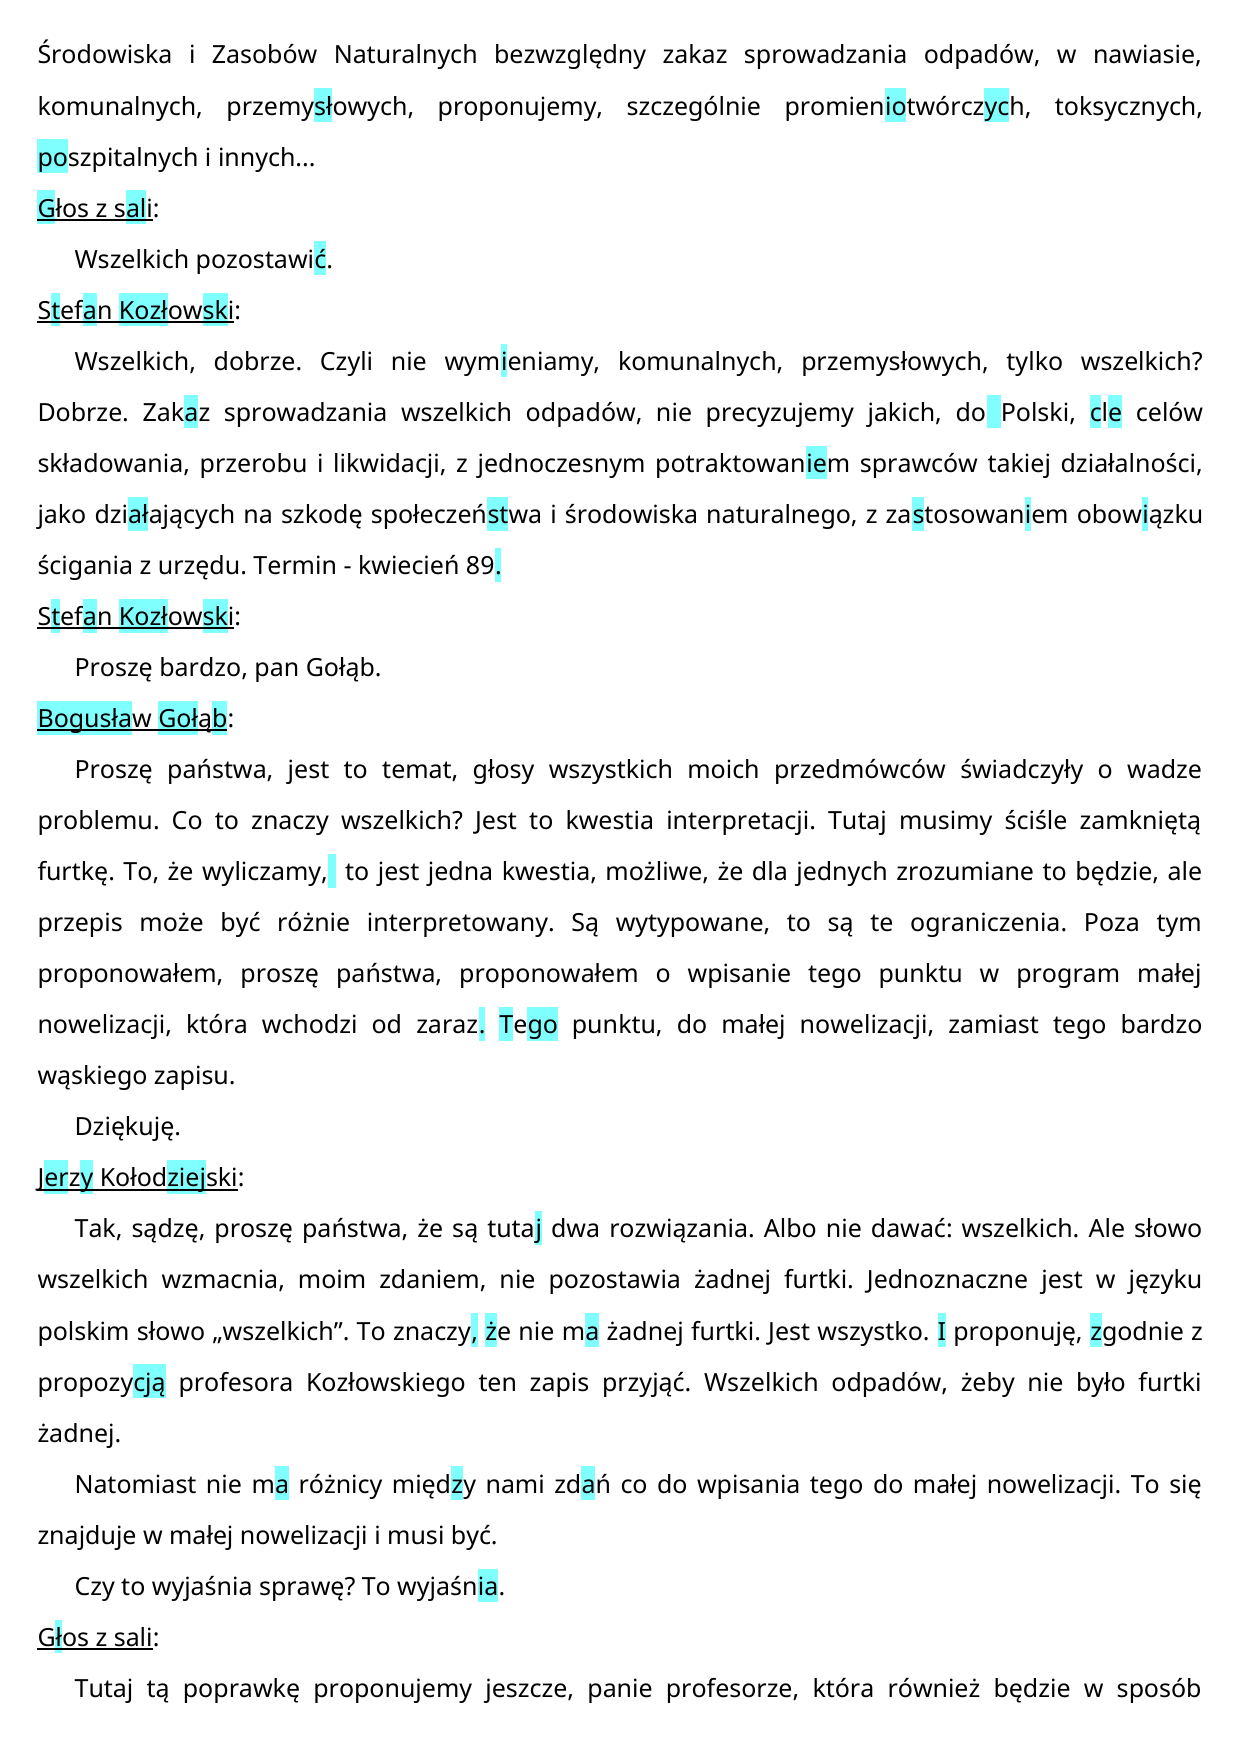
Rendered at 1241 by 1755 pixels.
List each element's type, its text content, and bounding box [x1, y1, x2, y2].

text Stefan Kozłowski: [37, 292, 1203, 326]
text Wszelkich pozostawić. [37, 241, 1203, 275]
text Proszę bardzo, pan Gołąb. [37, 650, 1203, 684]
text Wszelkich, dobrze. Czyli nie wymieniamy, komunalnych, przemysłowych, tylko wszelkich? Dobrze. Zakaz sprowadzania wszelkich odpadów, nie precyzujemy jakich, do Polski, cle celów składowania, przerobu i likwidacji, z jednoczesnym potraktowaniem sprawców takiej działalności, jako działających na szkodę społeczeństwa i środowiska naturalnego, z zastosowaniem obowiązku ścigania z urzędu. Termin - kwiecień 89. [37, 343, 1203, 582]
text Stefan Kozłowski: [37, 599, 1203, 633]
text Natomiast nie ma różnicy między nami zdań co do wpisania tego do małej nowelizacji. To się znajduje w małej nowelizacji i musi być. [37, 1466, 1203, 1551]
text Dziękuję. [37, 1109, 1203, 1143]
text Czy to wyjaśnia sprawę? To wyjaśnia. [37, 1568, 1203, 1602]
text Tak, sądzę, proszę państwa, że są tutaj dwa rozwiązania. Albo nie dawać: wszelkich. Ale słowo wszelkich wzmacnia, moim zdaniem, nie pozostawia żadnej furtki. Jednoznaczne jest w języku polskim słowo „wszelkich”. To znaczy, że nie ma żadnej furtki. Jest wszystko. I proponuję, zgodnie z propozycją profesora Kozłowskiego ten zapis przyjąć. Wszelkich odpadów, żeby nie było furtki żadnej. [37, 1211, 1203, 1449]
text Bogusław Gołąb: [37, 701, 1203, 735]
text Głos z sali: [37, 190, 1203, 224]
text Tutaj tą poprawkę proponujemy jeszcze, panie profesorze, która również będzie w sposób [37, 1671, 1203, 1704]
text Jerzy Kołodziejski: [37, 1160, 1203, 1194]
text Środowiska i Zasobów Naturalnych bezwzględny zakaz sprowadzania odpadów, w nawiasie, komunalnych, przemysłowych, proponujemy, szczególnie promieniotwórczych, toksycznych, poszpitalnych i innych... [37, 37, 1203, 173]
text Proszę państwa, jest to temat, głosy wszystkich moich przedmówców świadczyły o wadze problemu. Co to znaczy wszelkich? Jest to kwestia interpretacji. Tutaj musimy ściśle zamkniętą furtkę. To, że wyliczamy, to jest jedna kwestia, możliwe, że dla jednych zrozumiane to będzie, ale przepis może być różnie interpretowany. Są wytypowane, to są te ograniczenia. Poza tym proponowałem, proszę państwa, proponowałem o wpisanie tego punktu w program małej nowelizacji, która wchodzi od zaraz. Tego punktu, do małej nowelizacji, zamiast tego bardzo wąskiego zapisu. [37, 752, 1203, 1092]
text Głos z sali: [37, 1619, 1203, 1653]
